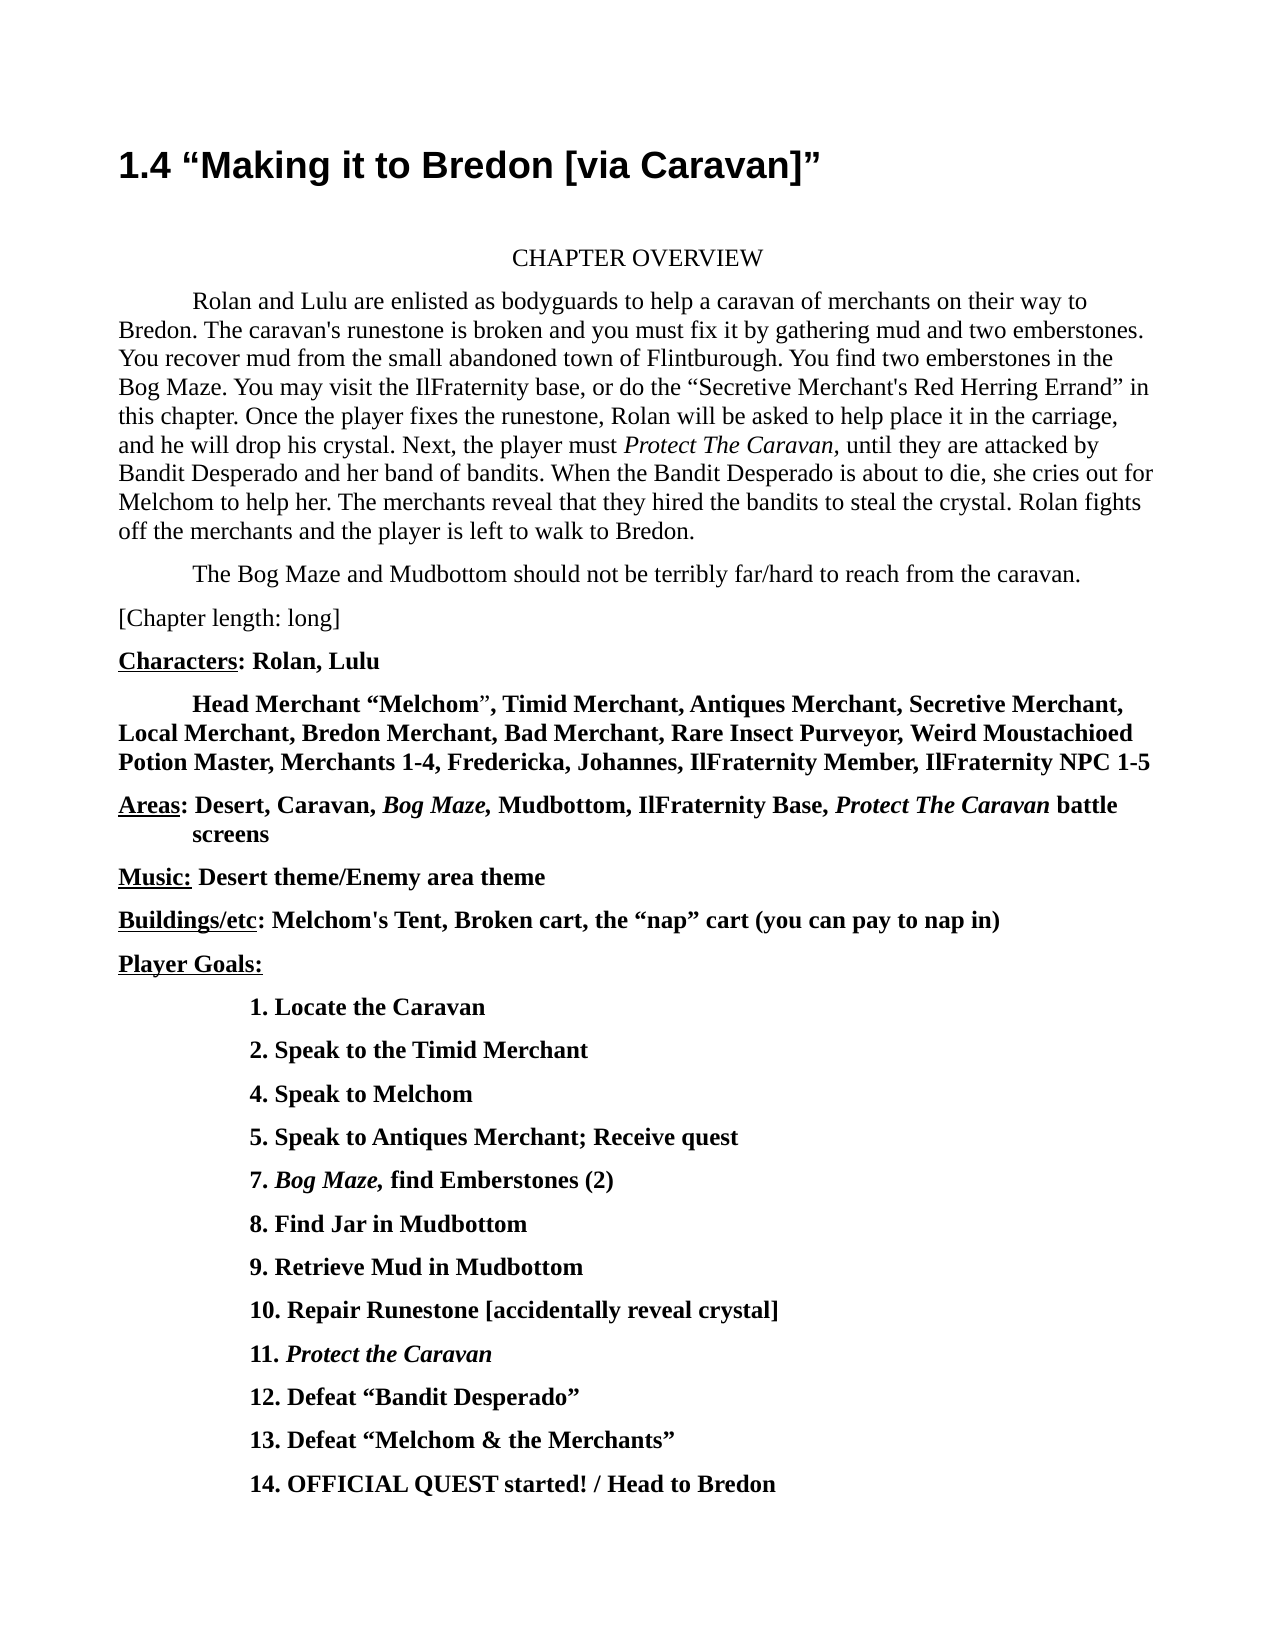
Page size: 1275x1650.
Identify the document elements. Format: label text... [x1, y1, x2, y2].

text 12. Defeat “Bandit Desperado” [249, 1382, 1157, 1411]
text CHAPTER OVERVIEW [118, 243, 1157, 271]
text Buildings/etc: Melchom's Tent, Broken cart, the “nap” cart (you can pay to nap in) [118, 906, 1157, 934]
text 9. Retrieve Mud in Mudbottom [249, 1252, 1157, 1281]
text Rolan and Lulu are enlisted as bodyguards to help a caravan of merchants on their way to Bredon. The caravan's runestone is broken and you must fix it by gathering mud and two emberstones. You recover mud from the small abandoned town of Flintburough. You find two emberstones in the Bog Maze. You may visit the IlFraternity base, or do the “Secretive Merchant's Red Herring Errand” in this chapter. Once the player fixes the runestone, Rolan will be asked to help place it in the carriage, and he will drop his crystal. Next, the player must Protect The Caravan, until they are attacked by Bandit Desperado and her band of bandits. When the Bandit Desperado is about to die, she cries out for Melchom to help her. The merchants reveal that they hired the bandits to steal the crystal. Rolan fights off the merchants and the player is left to walk to Bredon. [118, 286, 1157, 545]
subtitle 1.4 “Making it to Bredon [via Caravan]” [118, 143, 1157, 187]
text 2. Speak to the Timid Merchant [249, 1036, 1157, 1064]
text 7. Bog Maze, find Emberstones (2) [249, 1166, 1157, 1194]
text The Bog Maze and Mudbottom should not be terribly far/hard to reach from the caravan. [118, 559, 1157, 588]
text Characters: Rolan, Lulu [118, 646, 1157, 675]
text [Chapter length: long] [118, 603, 1157, 631]
text Areas: Desert, Caravan, Bog Maze, Mudbottom, IlFraternity Base, Protect The Caravan battle screens [118, 790, 1157, 848]
text 1. Locate the Caravan [249, 992, 1157, 1021]
text 8. Find Jar in Mudbottom [249, 1209, 1157, 1238]
text 14. OFFICIAL QUEST started! / Head to Bredon [249, 1469, 1157, 1498]
text 13. Defeat “Melchom & the Merchants” [249, 1426, 1157, 1454]
text Head Merchant “Melchom”, Timid Merchant, Antiques Merchant, Secretive Merchant, Local Merchant, Bredon Merchant, Bad Merchant, Rare Insect Purveyor, Weird Moustachioed Potion Master, Merchants 1-4, Fredericka, Johannes, IlFraternity Member, IlFraternity NPC 1-5 [118, 689, 1157, 776]
text 5. Speak to Antiques Merchant; Receive quest [249, 1122, 1157, 1151]
text 4. Speak to Melchom [249, 1079, 1157, 1108]
text Music: Desert theme/Enemy area theme [118, 862, 1157, 891]
text Player Goals: [118, 949, 1157, 978]
text 10. Repair Runestone [accidentally reveal crystal] [249, 1296, 1157, 1324]
text 11. Protect the Caravan [249, 1339, 1157, 1368]
